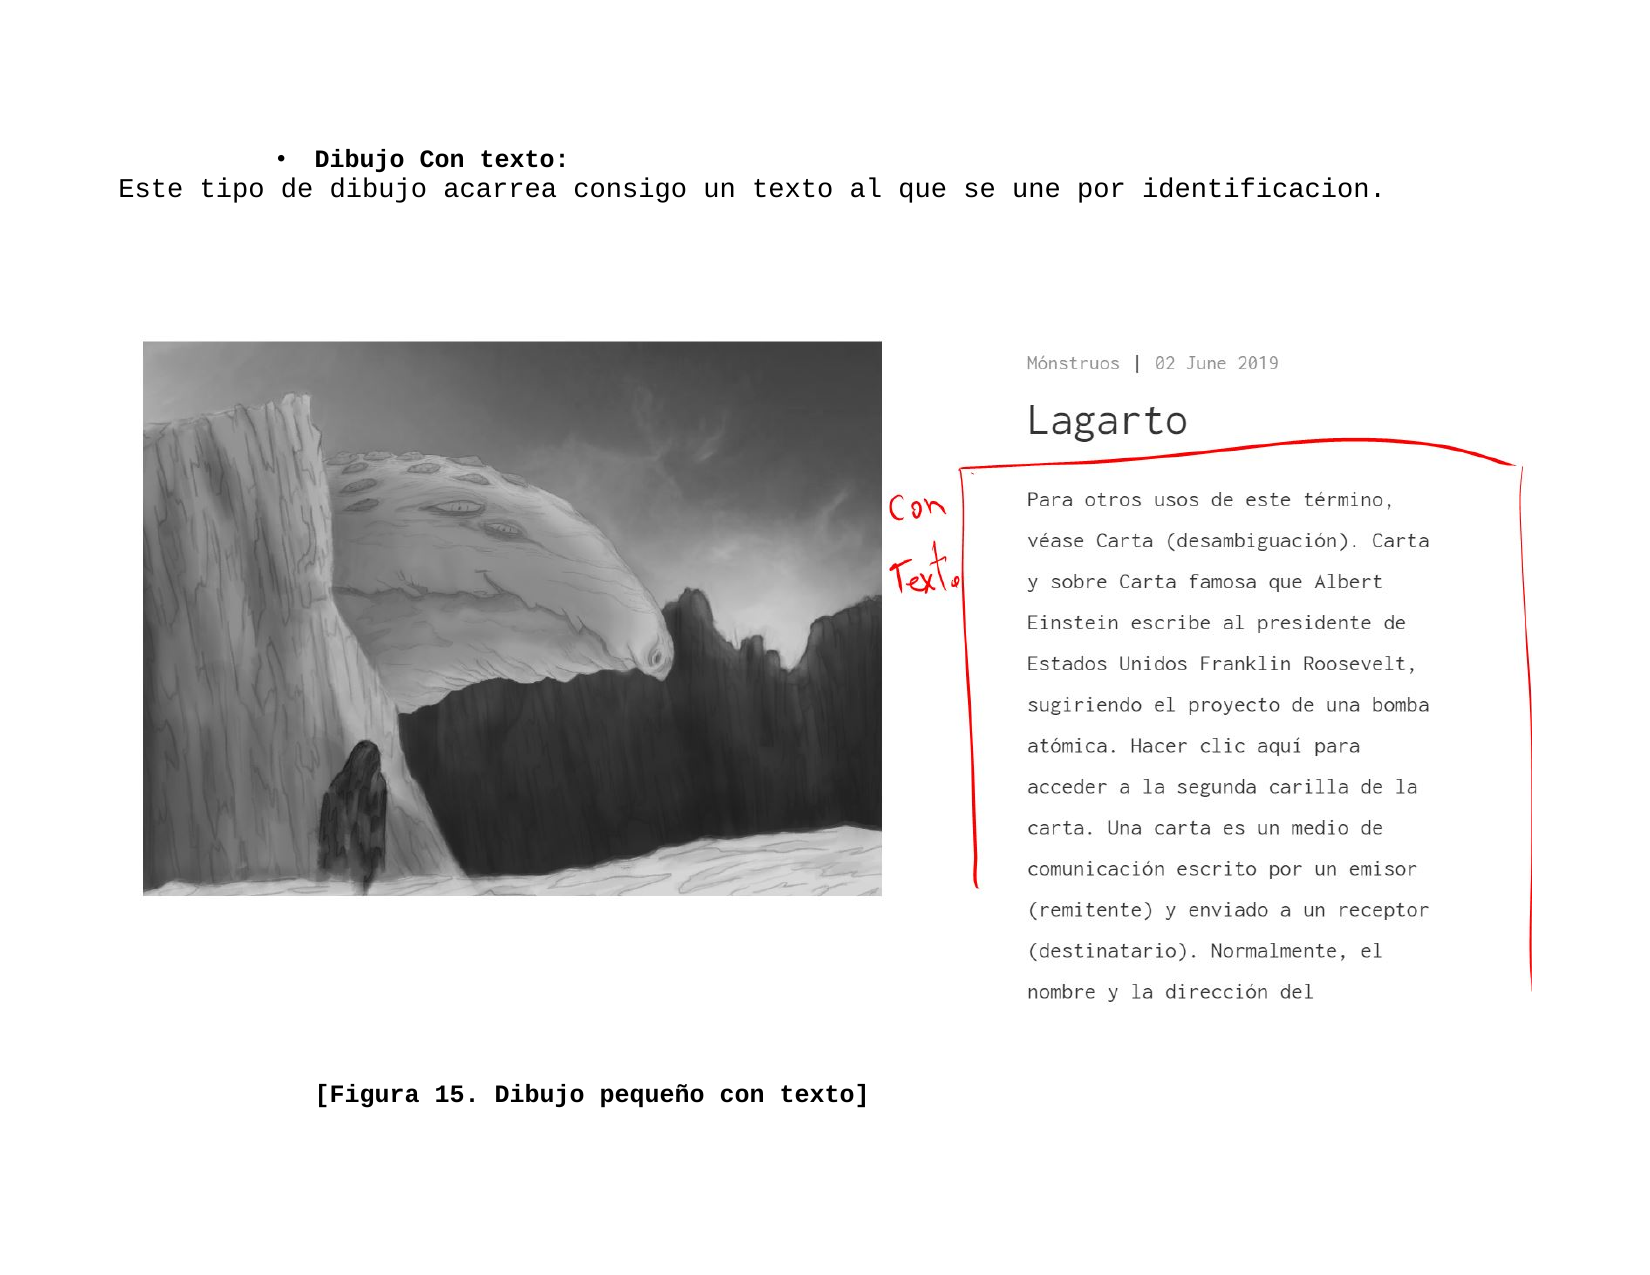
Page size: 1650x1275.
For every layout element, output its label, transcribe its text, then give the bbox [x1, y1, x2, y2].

text Este tipo de dibujo acarrea consigo un texto al que se une por identificacion. [118, 175, 1532, 206]
picture [118, 321, 1532, 1019]
list Dibujo Con texto: [277, 147, 1532, 175]
list [Figura 15. Dibujo pequeño con texto] [277, 1081, 1532, 1109]
